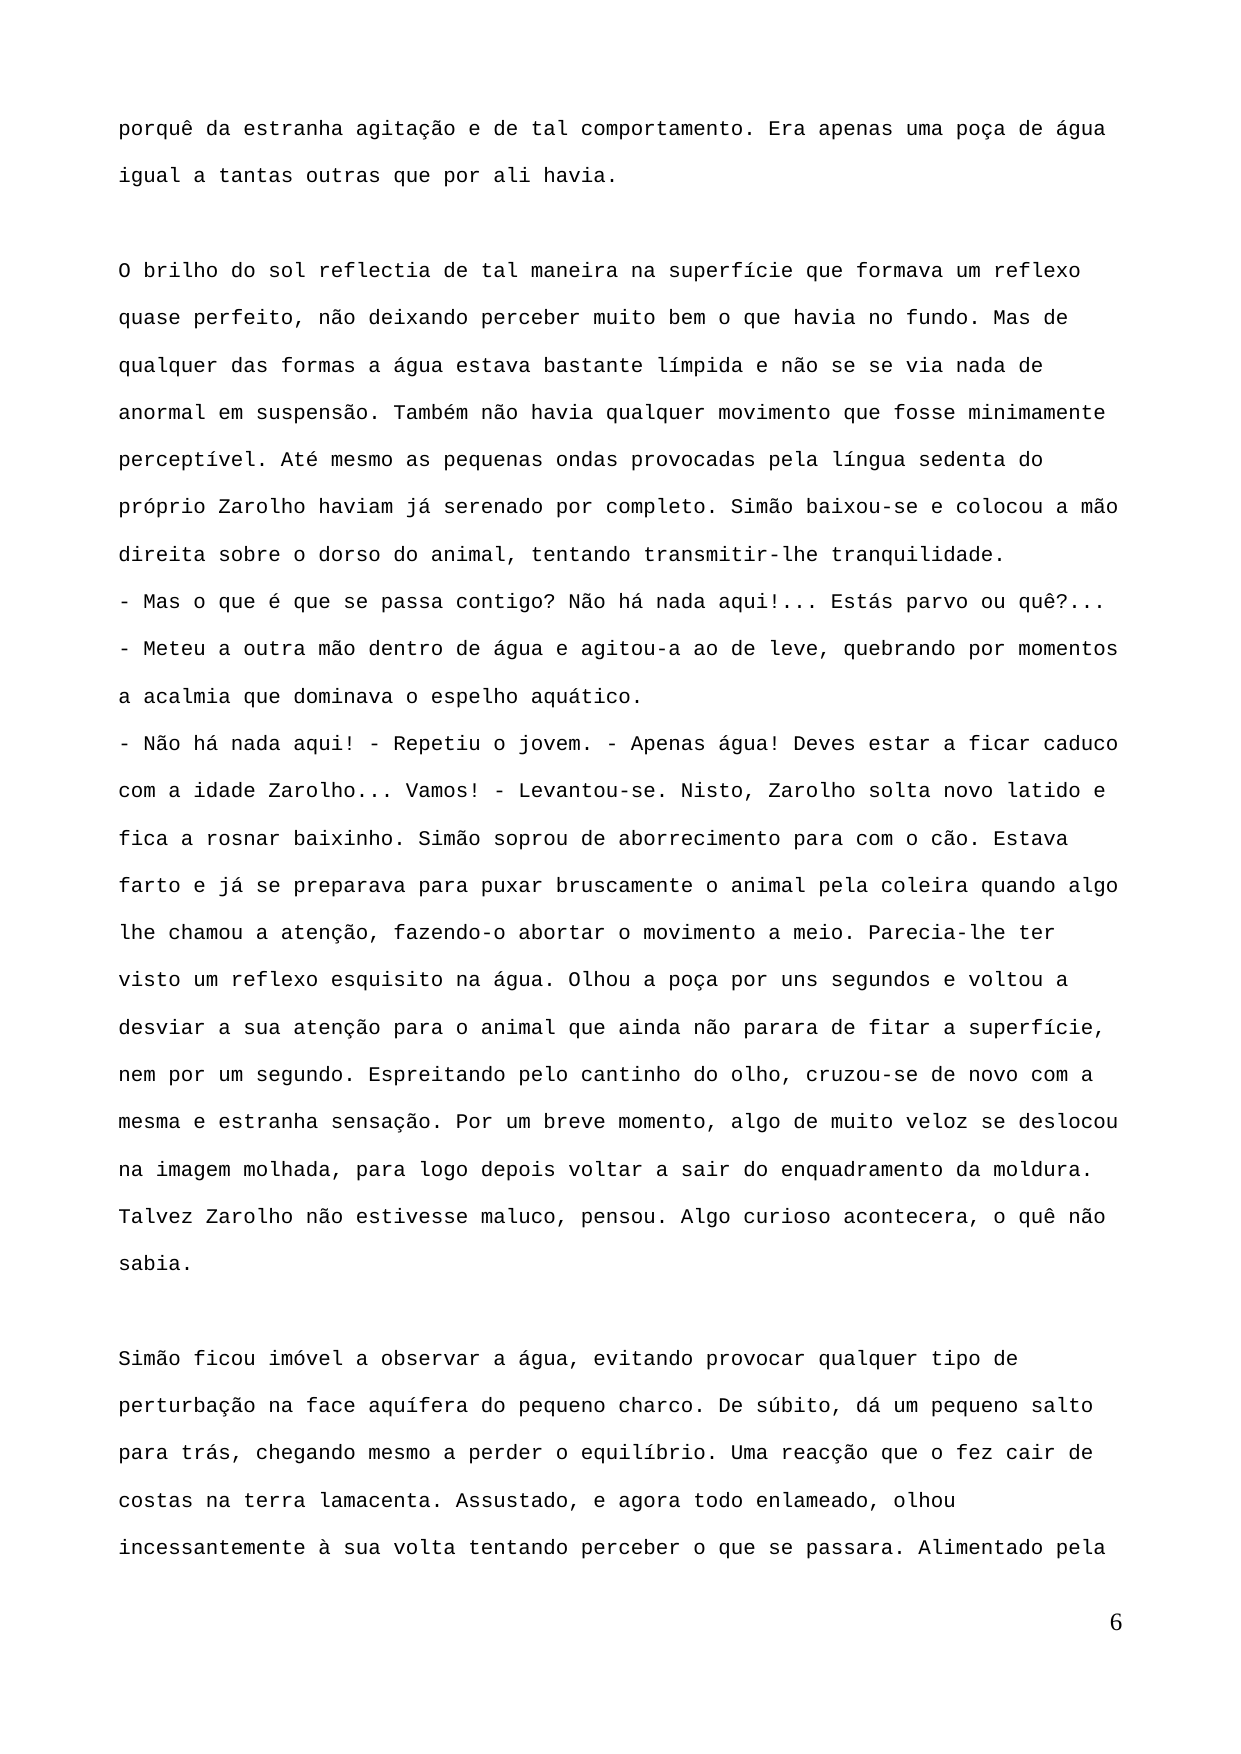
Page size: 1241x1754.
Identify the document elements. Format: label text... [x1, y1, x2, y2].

text porquê da estranha agitação e de tal comportamento. Era apenas uma poça de água igual a tantas outras que por ali havia. [118, 118, 1122, 189]
text O brilho do sol reflectia de tal maneira na superfície que formava um reflexo quase perfeito, não deixando perceber muito bem o que havia no fundo. Mas de qualquer das formas a água estava bastante límpida e não se se via nada de anormal em suspensão. Também não havia qualquer movimento que fosse minimamente perceptível. Até mesmo as pequenas ondas provocadas pela língua sedenta do próprio Zarolho haviam já serenado por completo. Simão baixou-se e colocou a mão direita sobre o dorso do animal, tentando transmitir-lhe tranquilidade. - Mas o que é que se passa contigo? Não há nada aqui!... Estás parvo ou quê?... - Meteu a outra mão dentro de água e agitou-a ao de leve, quebrando por momentos a acalmia que dominava o espelho aquático. - Não há nada aqui! - Repetiu o jovem. - Apenas água! Deves estar a ficar caduco com a idade Zarolho... Vamos! - Levantou-se. Nisto, Zarolho solta novo latido e fica a rosnar baixinho. Simão soprou de aborrecimento para com o cão. Estava farto e já se preparava para puxar bruscamente o animal pela coleira quando algo lhe chamou a atenção, fazendo-o abortar o movimento a meio. Parecia-lhe ter visto um reflexo esquisito na água. Olhou a poça por uns segundos e voltou a desviar a sua atenção para o animal que ainda não parara de fitar a superfície, nem por um segundo. Espreitando pelo cantinho do olho, cruzou-se de novo com a mesma e estranha sensação. Por um breve momento, algo de muito veloz se deslocou na imagem molhada, para logo depois voltar a sair do enquadramento da moldura. Talvez Zarolho não estivesse maluco, pensou. Algo curioso acontecera, o quê não sabia. [118, 260, 1122, 1277]
text Simão ficou imóvel a observar a água, evitando provocar qualquer tipo de perturbação na face aquífera do pequeno charco. De súbito, dá um pequeno salto para trás, chegando mesmo a perder o equilíbrio. Uma reacção que o fez cair de costas na terra lamacenta. Assustado, e agora todo enlameado, olhou incessantemente à sua volta tentando perceber o que se passara. Alimentado pela [118, 1348, 1122, 1561]
